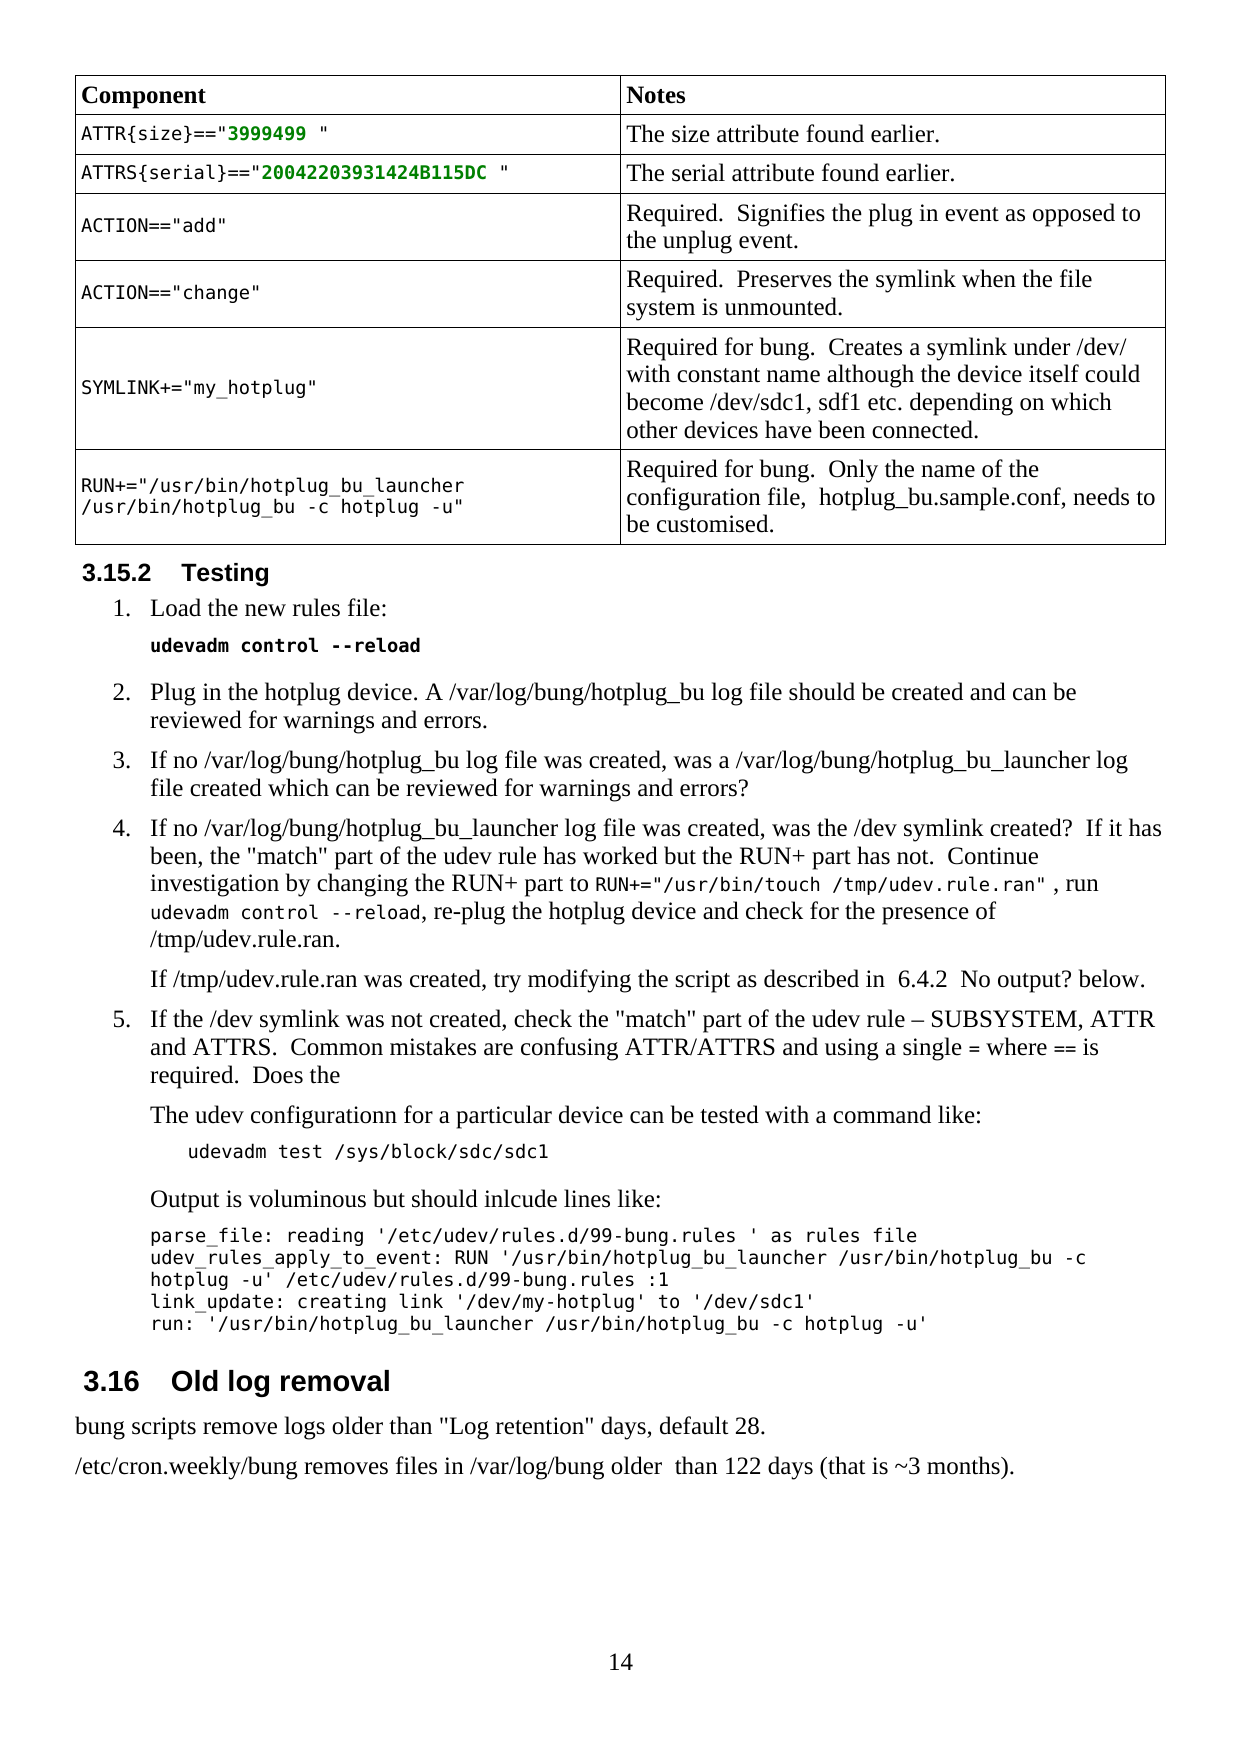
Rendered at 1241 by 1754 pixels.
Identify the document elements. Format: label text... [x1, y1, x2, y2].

text bung scripts remove logs older than "Log retention" days, default 28. [75, 1412, 1166, 1440]
text udevadm control --reload [150, 634, 1166, 678]
text parse_file: reading '/etc/udev/rules.d/99-bung.rules ' as rules file [150, 1225, 1166, 1247]
table_header Notes [621, 76, 1165, 114]
table_cell The size attribute found earlier. [621, 115, 1165, 154]
text The udev configurationn for a particular device can be tested with a command like: [150, 1101, 1166, 1129]
table_cell ACTION=="add" [76, 194, 620, 260]
subtitle Old log removal [75, 1364, 1166, 1397]
text link_update: creating link '/dev/my-hotplug' to '/dev/sdc1' [150, 1291, 1166, 1313]
text /etc/cron.weekly/bung removes files in /var/log/bung older than 122 days (that is ~3 months). [75, 1452, 1166, 1480]
table_cell The serial attribute found earlier. [621, 155, 1165, 193]
table_cell Required for bung. Only the name of the configuration file, hotplug_bu.sample.conf, needs to be customised. [621, 450, 1165, 544]
text run: '/usr/bin/hotplug_bu_launcher /usr/bin/hotplug_bu -c hotplug -u' [150, 1313, 1166, 1334]
list Plug in the hotplug device. A /var/log/bung/hotplug_bu log file should be created and can be reviewed for warnings and errors. [112, 678, 1166, 734]
list If no /var/log/bung/hotplug_bu_launcher log file was created, was the /dev symlink created? If it has been, the "match" part of the udev rule has worked but the RUN+ part has not. Continue investigation by changing the RUN+ part to RUN+="/usr/bin/touch /tmp/udev.rule.ran" , run udevadm control --reload, re-plug the hotplug device and check for the presence of /tmp/udev.rule.ran. [112, 814, 1166, 953]
table_cell SYMLINK+="my_hotplug" [76, 328, 620, 449]
text Output is voluminous but should inlcude lines like: [150, 1185, 1166, 1213]
table_cell ATTR{size}=="3999499 " [76, 115, 620, 154]
list If no /var/log/bung/hotplug_bu log file was created, was a /var/log/bung/hotplug_bu_launcher log file created which can be reviewed for warnings and errors? [112, 746, 1166, 802]
table_cell Required. Signifies the plug in event as opposed to the unplug event. [621, 194, 1165, 260]
table_cell RUN+="/usr/bin/hotplug_bu_launcher /usr/bin/hotplug_bu -c hotplug -u" [76, 450, 620, 544]
text udevadm test /sys/block/sdc/sdc1 [187, 1141, 1166, 1185]
text If /tmp/udev.rule.ran was created, try modifying the script as described in 6.4.2 No output? below. [150, 965, 1166, 993]
list If the /dev symlink was not created, check the "match" part of the udev rule – SUBSYSTEM, ATTR and ATTRS. Common mistakes are confusing ATTR/ATTRS and using a single = where == is required. Does the [112, 1005, 1166, 1088]
table_cell ACTION=="change" [76, 261, 620, 327]
table_header Component [76, 76, 620, 114]
text udev_rules_apply_to_event: RUN '/usr/bin/hotplug_bu_launcher /usr/bin/hotplug_bu -c hotplug -u' /etc/udev/rules.d/99-bung.rules :1 [150, 1247, 1166, 1291]
table_cell Required for bung. Creates a symlink under /dev/ with constant name although the device itself could become /dev/sdc1, sdf1 etc. depending on which other devices have been connected. [621, 328, 1165, 449]
table_cell ATTRS{serial}=="20042203931424B115DC " [76, 155, 620, 193]
table_cell Required. Preserves the symlink when the file system is unmounted. [621, 261, 1165, 327]
subtitle Testing [75, 559, 1166, 587]
list Load the new rules file: [112, 594, 1166, 622]
